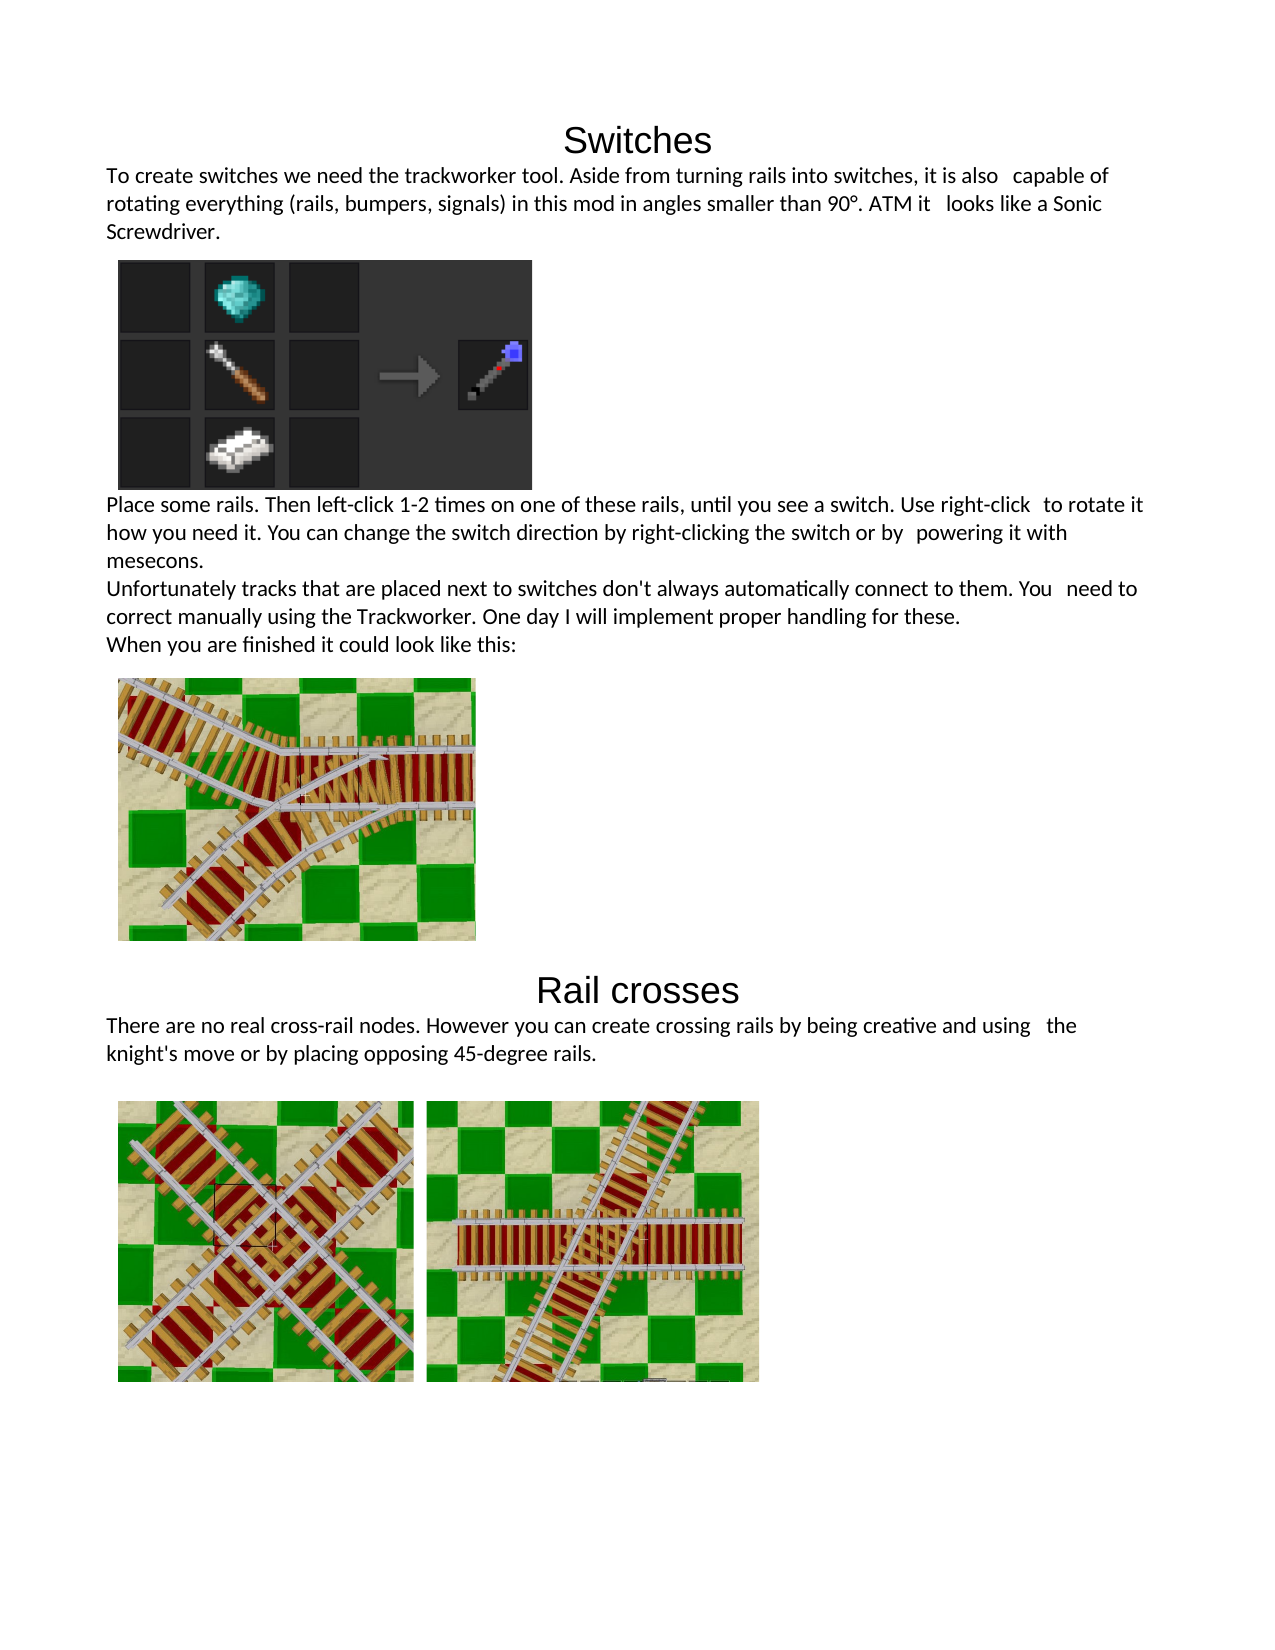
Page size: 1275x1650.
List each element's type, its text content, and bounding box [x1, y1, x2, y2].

text To create switches we need the trackworker tool. Aside from turning rails into switches, it is also capable of rotating everything (rails, bumpers, signals) in this mod in angles smaller than 90°. ATM it looks like a Sonic Screwdriver. [106, 161, 1150, 245]
picture [118, 1101, 414, 1382]
picture [426, 1101, 760, 1382]
text Place some rails. Then left-click 1-2 times on one of these rails, until you see a switch. Use right-click to rotate it how you need it. You can change the switch direction by right-clicking the switch or by powering it with mesecons. [106, 490, 1150, 574]
subtitle Rail crosses [534, 968, 742, 1011]
subtitle Switches [534, 118, 742, 161]
text There are no real cross-rail nodes. However you can create crossing rails by being creative and using the knight's move or by placing opposing 45-degree rails. [106, 1011, 1150, 1067]
text Unfortunately tracks that are placed next to switches don't always automatically connect to them. You need to correct manually using the Trackworker. One day I will implement proper handling for these. [106, 574, 1150, 630]
text When you are finished it could look like this: [106, 630, 1150, 658]
picture [118, 260, 533, 490]
picture [118, 678, 476, 941]
